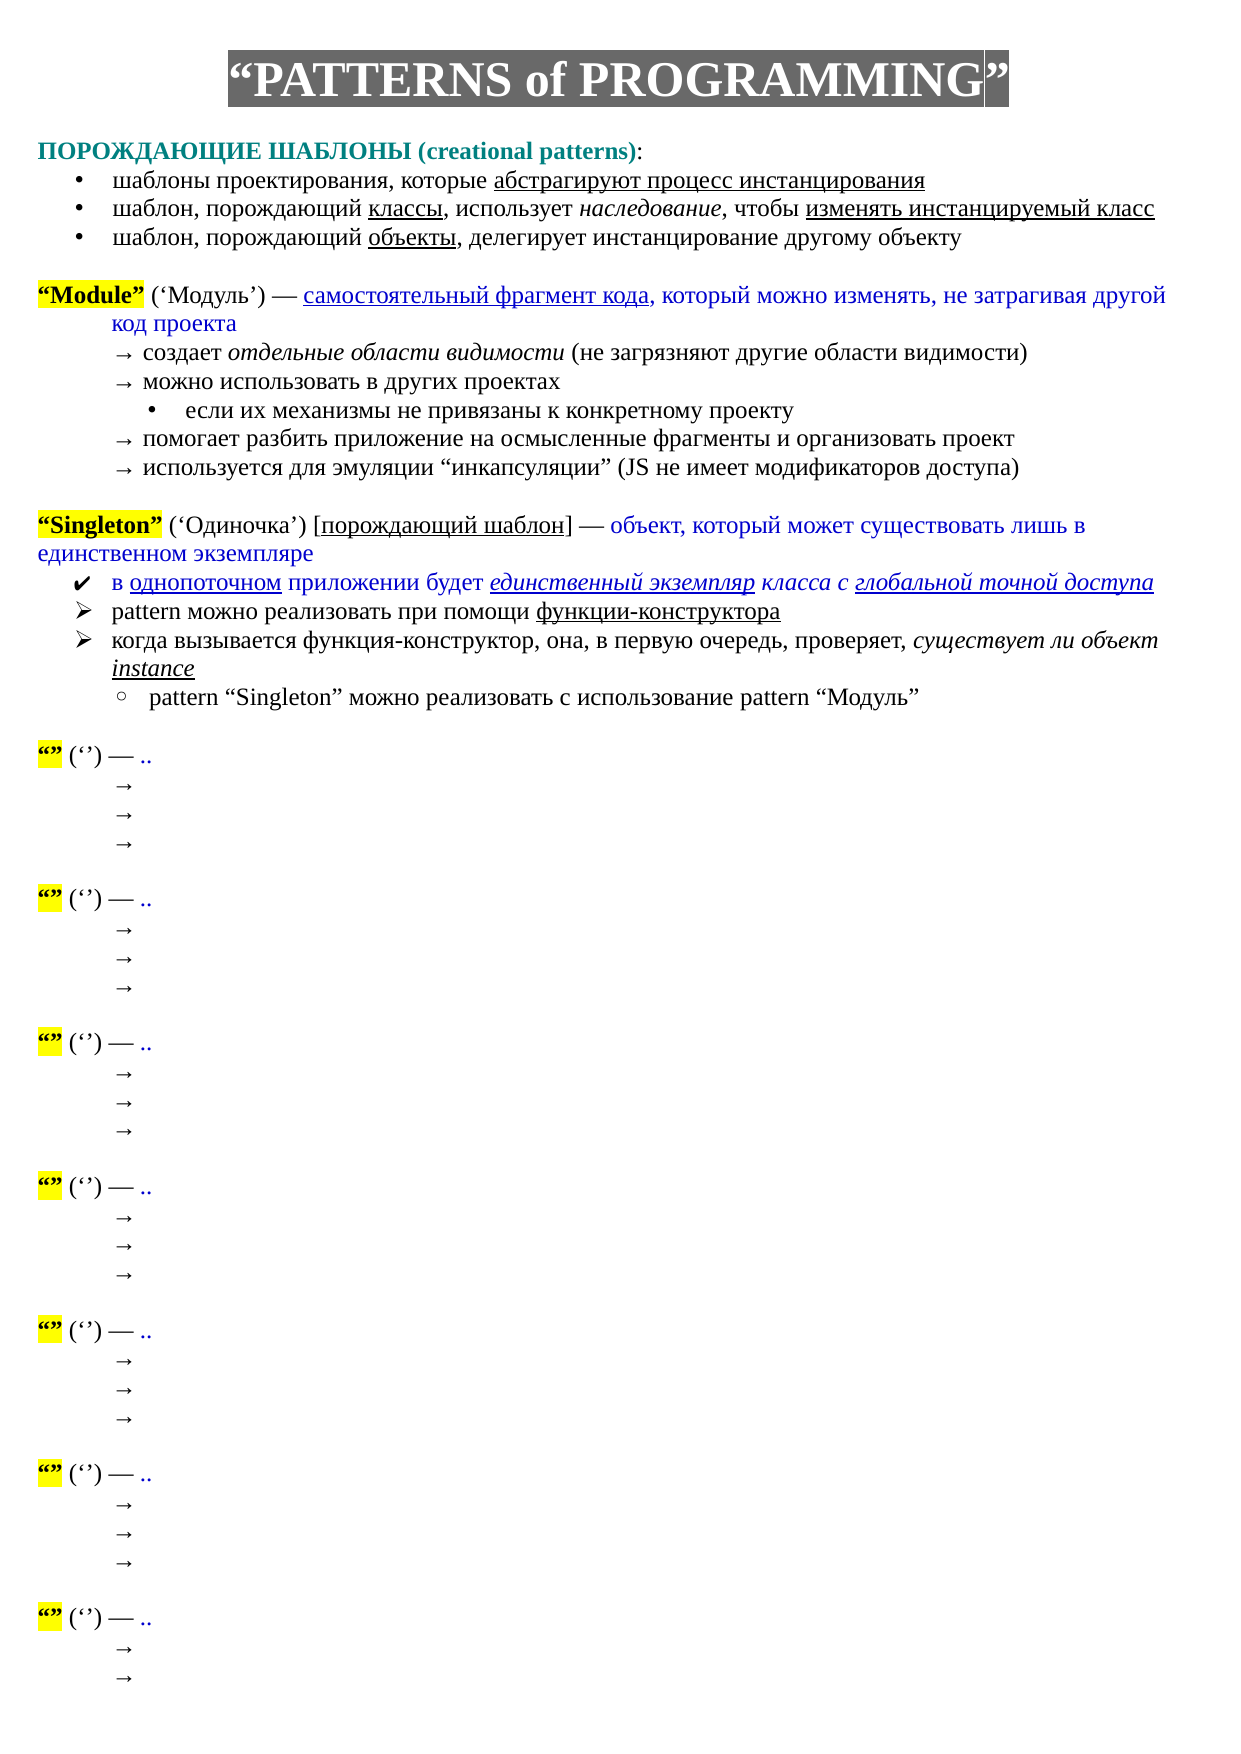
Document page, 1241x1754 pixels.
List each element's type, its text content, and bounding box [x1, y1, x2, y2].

text → помогает разбить приложение на осмысленные фрагменты и организовать проект [37, 423, 1200, 452]
text “” (‘’) — .. [37, 1602, 1200, 1631]
text → создает отдельные области видимости (не загрязняют другие области видимости) [37, 337, 1200, 366]
text “” (‘’) — .. [37, 1315, 1200, 1343]
text → можно использовать в других проектах [37, 366, 1200, 395]
list pattern “Singleton” можно реализовать с использование pattern “Модуль” [111, 682, 1200, 711]
text → [37, 768, 1200, 797]
text “” (‘’) — .. [37, 1171, 1200, 1200]
text → [37, 1631, 1200, 1660]
text → [37, 826, 1200, 855]
text “PATTERNS of PROGRAMMING” [37, 50, 1200, 107]
list когда вызывается функция-конструктор, она, в первую очередь, проверяет, существует ли объект instance [74, 625, 1200, 682]
text → [37, 1516, 1200, 1545]
text → [37, 797, 1200, 826]
text ПОРОЖДАЮЩИЕ ШАБЛОНЫ (creational patterns): [37, 136, 1200, 165]
text → [37, 1200, 1200, 1228]
text → [37, 941, 1200, 970]
text → [37, 1085, 1200, 1113]
text → используется для эмуляции “инкапсуляции” (JS не имеет модификаторов доступа) [37, 452, 1200, 481]
text → [37, 1545, 1200, 1573]
text “” (‘’) — .. [37, 740, 1200, 768]
text → [37, 912, 1200, 941]
list шаблоны проектирования, которые абстрагируют процесс инстанцирования [75, 165, 1200, 193]
text “” (‘’) — .. [37, 1027, 1200, 1056]
text → [37, 1113, 1200, 1142]
list pattern можно реализовать при помощи функции-конструктора [74, 596, 1200, 625]
text → [37, 1660, 1200, 1688]
text → [37, 1056, 1200, 1085]
text “Singleton” (‘Одиночка’) [порождающий шаблон] — объект, который может существовать лишь в единственном экземпляре [37, 510, 1200, 567]
text → [37, 1401, 1200, 1430]
text → [37, 1257, 1200, 1286]
text → [37, 970, 1200, 998]
list если их механизмы не привязаны к конкретному проекту [148, 395, 1200, 423]
text → [37, 1372, 1200, 1401]
list шаблон, порождающий объекты, делегирует инстанцирование другому объекту [75, 222, 1200, 251]
text → [37, 1228, 1200, 1257]
text → [37, 1343, 1200, 1372]
list в однопоточном приложении будет единственный экземпляр класса с глобальной точной доступа [74, 567, 1200, 596]
text “” (‘’) — .. [37, 883, 1200, 912]
text “” (‘’) — .. [37, 1458, 1200, 1487]
list шаблон, порождающий классы, использует наследование, чтобы изменять инстанцируемый класс [75, 193, 1200, 222]
text “Module” (‘Модуль’) — самостоятельный фрагмент кода, который можно изменять, не затрагивая другой код проекта [37, 280, 1200, 337]
text → [37, 1487, 1200, 1516]
